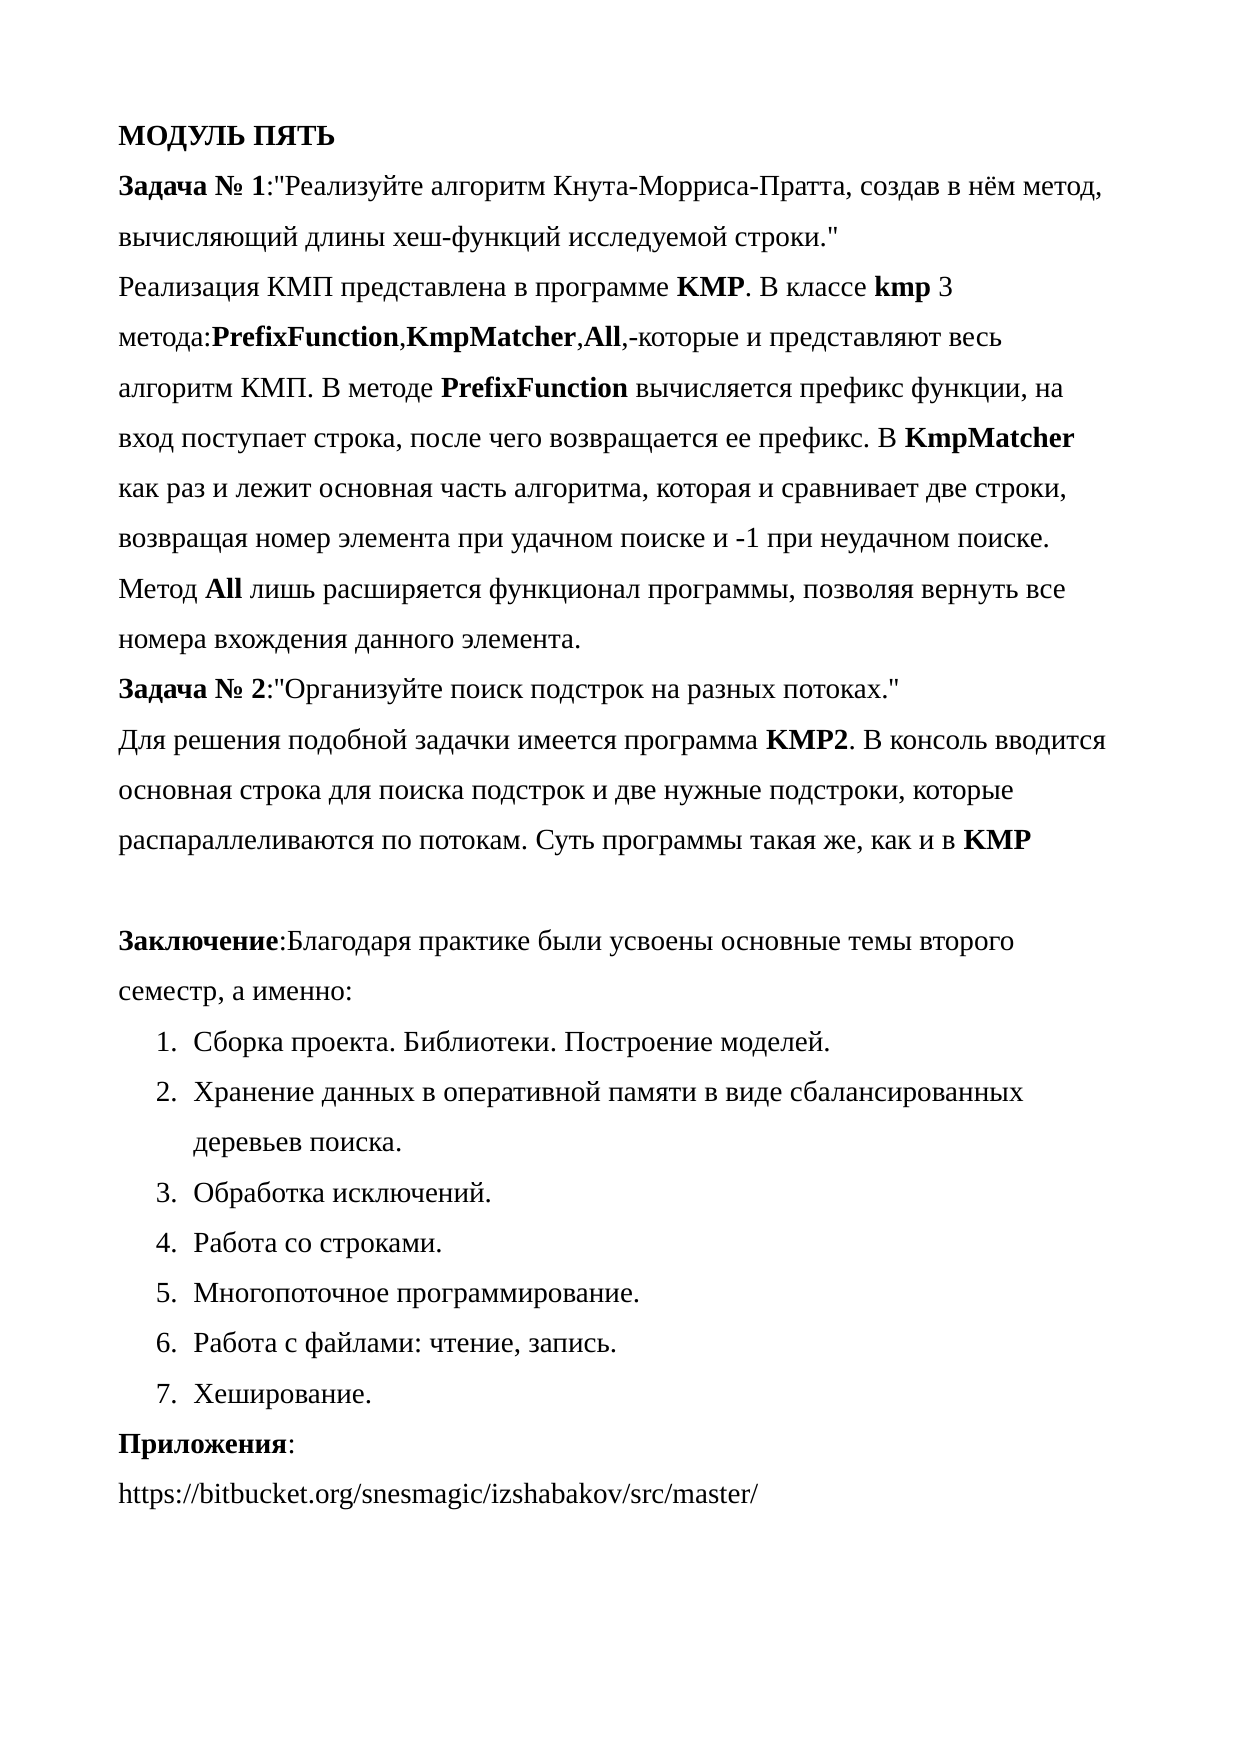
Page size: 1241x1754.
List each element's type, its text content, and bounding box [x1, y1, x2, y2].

list Хеширование. [156, 1376, 1122, 1409]
list Работа со строками. [156, 1225, 1122, 1258]
list Обработка исключений. [156, 1175, 1122, 1208]
list Хранение данных в оперативной памяти в виде сбалансированных деревьев поиска. [156, 1074, 1122, 1158]
list Задача № 1:''Реализуйте алгоритм Кнута-Морриса-Пратта, создав в нём метод, вычисляющий длины хеш-функций исследуемой строки.'' [118, 168, 1122, 252]
list Задача № 2:''Организуйте поиск подстрок на разных потоках.'' [118, 672, 1122, 705]
list Для решения подобной задачки имеется программа KMP2. В консоль вводится основная строка для поиска подстрок и две нужные подстроки, которые распараллеливаются по потокам. Суть программы такая же, как и в KMP [118, 722, 1122, 856]
list Работа с файлами: чтение, запись. [156, 1326, 1122, 1359]
text Приложения: [118, 1426, 1122, 1460]
text https://bitbucket.org/snesmagic/izshabakov/src/master/ [118, 1477, 1122, 1510]
text Заключение:Благодаря практике были усвоены основные темы второго семестр, а именно: [118, 923, 1122, 1007]
list Сборка проекта. Библиотеки. Построение моделей. [156, 1024, 1122, 1057]
list МОДУЛЬ ПЯТЬ [118, 118, 1122, 152]
list Реализация КМП представлена в программе KMP. В классе kmp 3 метода:PrefixFunction,KmpMatcher,All,-которые и представляют весь алгоритм КМП. В методе PrefixFunction вычисляется префикс функции, на вход поступает строка, после чего возвращается ее префикс. В KmpMatcher как раз и лежит основная часть алгоритма, которая и сравнивает две строки, возвращая номер элемента при удачном поиске и -1 при неудачном поиске. Метод All лишь расширяется функционал программы, позволяя вернуть все номера вхождения данного элемента. [118, 269, 1122, 655]
list Многопоточное программирование. [156, 1275, 1122, 1309]
